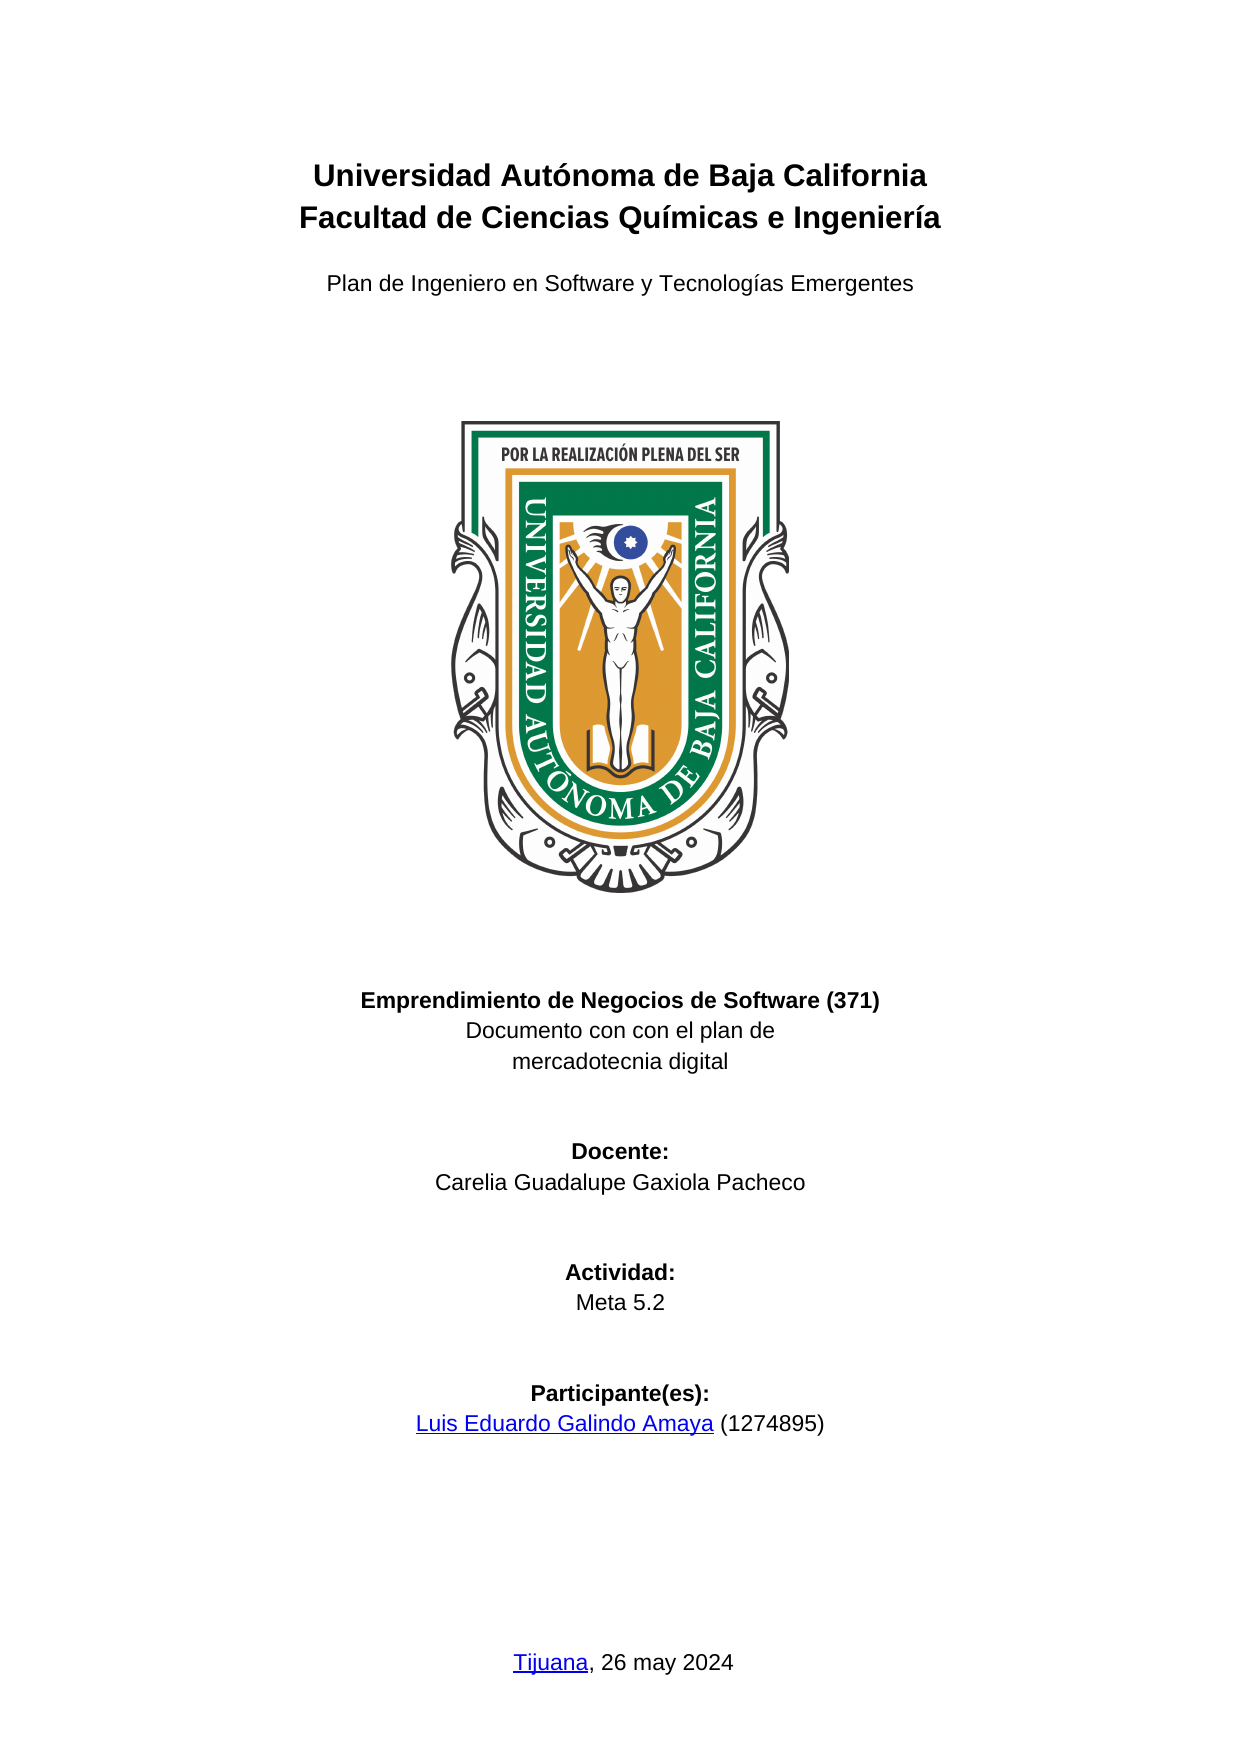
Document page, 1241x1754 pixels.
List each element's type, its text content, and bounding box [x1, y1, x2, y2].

text Emprendimiento de Negocios de Software (371) [150, 987, 1090, 1013]
text Carelia Guadalupe Gaxiola Pacheco [150, 1168, 1090, 1195]
text Documento con con el plan de [150, 1017, 1090, 1044]
text Participante(es): [150, 1380, 1090, 1406]
picture [451, 421, 789, 893]
text mercadotecnia digital [150, 1048, 1090, 1074]
text Actividad: [150, 1259, 1090, 1285]
text Docente: [150, 1138, 1090, 1164]
text Luis Eduardo Galindo Amaya (1274895) [150, 1410, 1090, 1436]
text Meta 5.2 [150, 1289, 1090, 1316]
